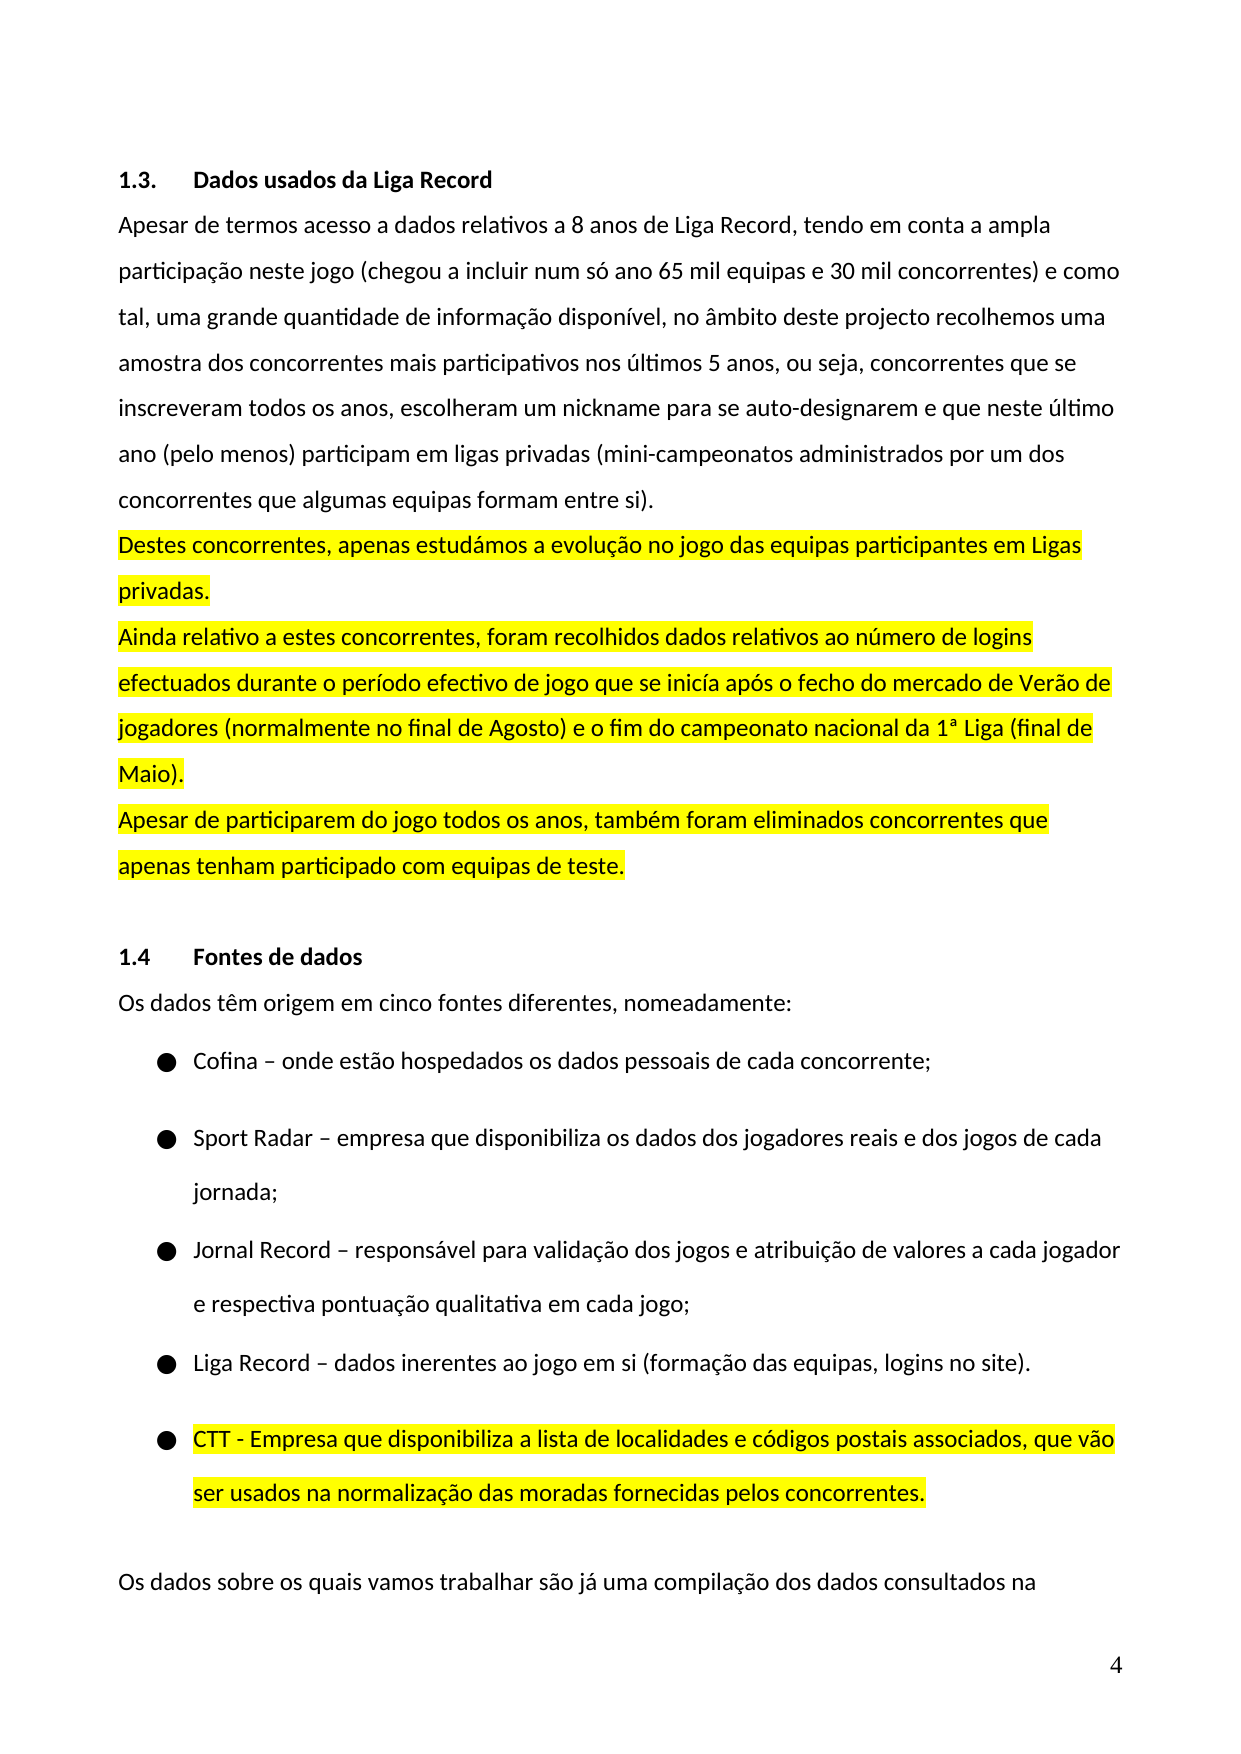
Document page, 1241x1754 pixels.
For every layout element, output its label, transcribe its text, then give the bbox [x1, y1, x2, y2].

list Jornal Record – responsável para validação dos jogos e atribuição de valores a cada jogador e respectiva pontuação qualitativa em cada jogo; [156, 1222, 1122, 1319]
text Os dados sobre os quais vamos trabalhar são já uma compilação dos dados consultados na [118, 1566, 1122, 1597]
text 1.3. Dados usados da Liga Record [118, 164, 1122, 194]
text Os dados têm origem em cinco fontes diferentes, nomeadamente: [118, 987, 1122, 1017]
list CTT - Empresa que disponibiliza a lista de localidades e códigos postais associados, que vão ser usados na normalização das moradas fornecidas pelos concorrentes. [156, 1411, 1122, 1508]
text Apesar de participarem do jogo todos os anos, também foram eliminados concorrentes que apenas tenham participado com equipas de teste. [118, 804, 1122, 880]
text Apesar de termos acesso a dados relativos a 8 anos de Liga Record, tendo em conta a ampla participação neste jogo (chegou a incluir num só ano 65 mil equipas e 30 mil concorrentes) e como tal, uma grande quantidade de informação disponível, no âmbito deste projecto recolhemos uma amostra dos concorrentes mais participativos nos últimos 5 anos, ou seja, concorrentes que se inscreveram todos os anos, escolheram um nickname para se auto-designarem e que neste último ano (pelo menos) participam em ligas privadas (mini-campeonatos administrados por um dos concorrentes que algumas equipas formam entre si). [118, 209, 1122, 514]
list Liga Record – dados inerentes ao jogo em si (formação das equipas, logins no site). [156, 1334, 1122, 1385]
list Cofina – onde estão hospedados os dados pessoais de cada concorrente; [156, 1033, 1122, 1084]
text Destes concorrentes, apenas estudámos a evolução no jogo das equipas participantes em Ligas privadas. [118, 530, 1122, 606]
list Sport Radar – empresa que disponibiliza os dados dos jogadores reais e dos jogos de cada jornada; [156, 1109, 1122, 1207]
text 1.4 Fontes de dados [118, 941, 1122, 972]
text Ainda relativo a estes concorrentes, foram recolhidos dados relativos ao número de logins efectuados durante o período efectivo de jogo que se inicía após o fecho do mercado de Verão de jogadores (normalmente no final de Agosto) e o fim do campeonato nacional da 1ª Liga (final de Maio). [118, 621, 1122, 789]
